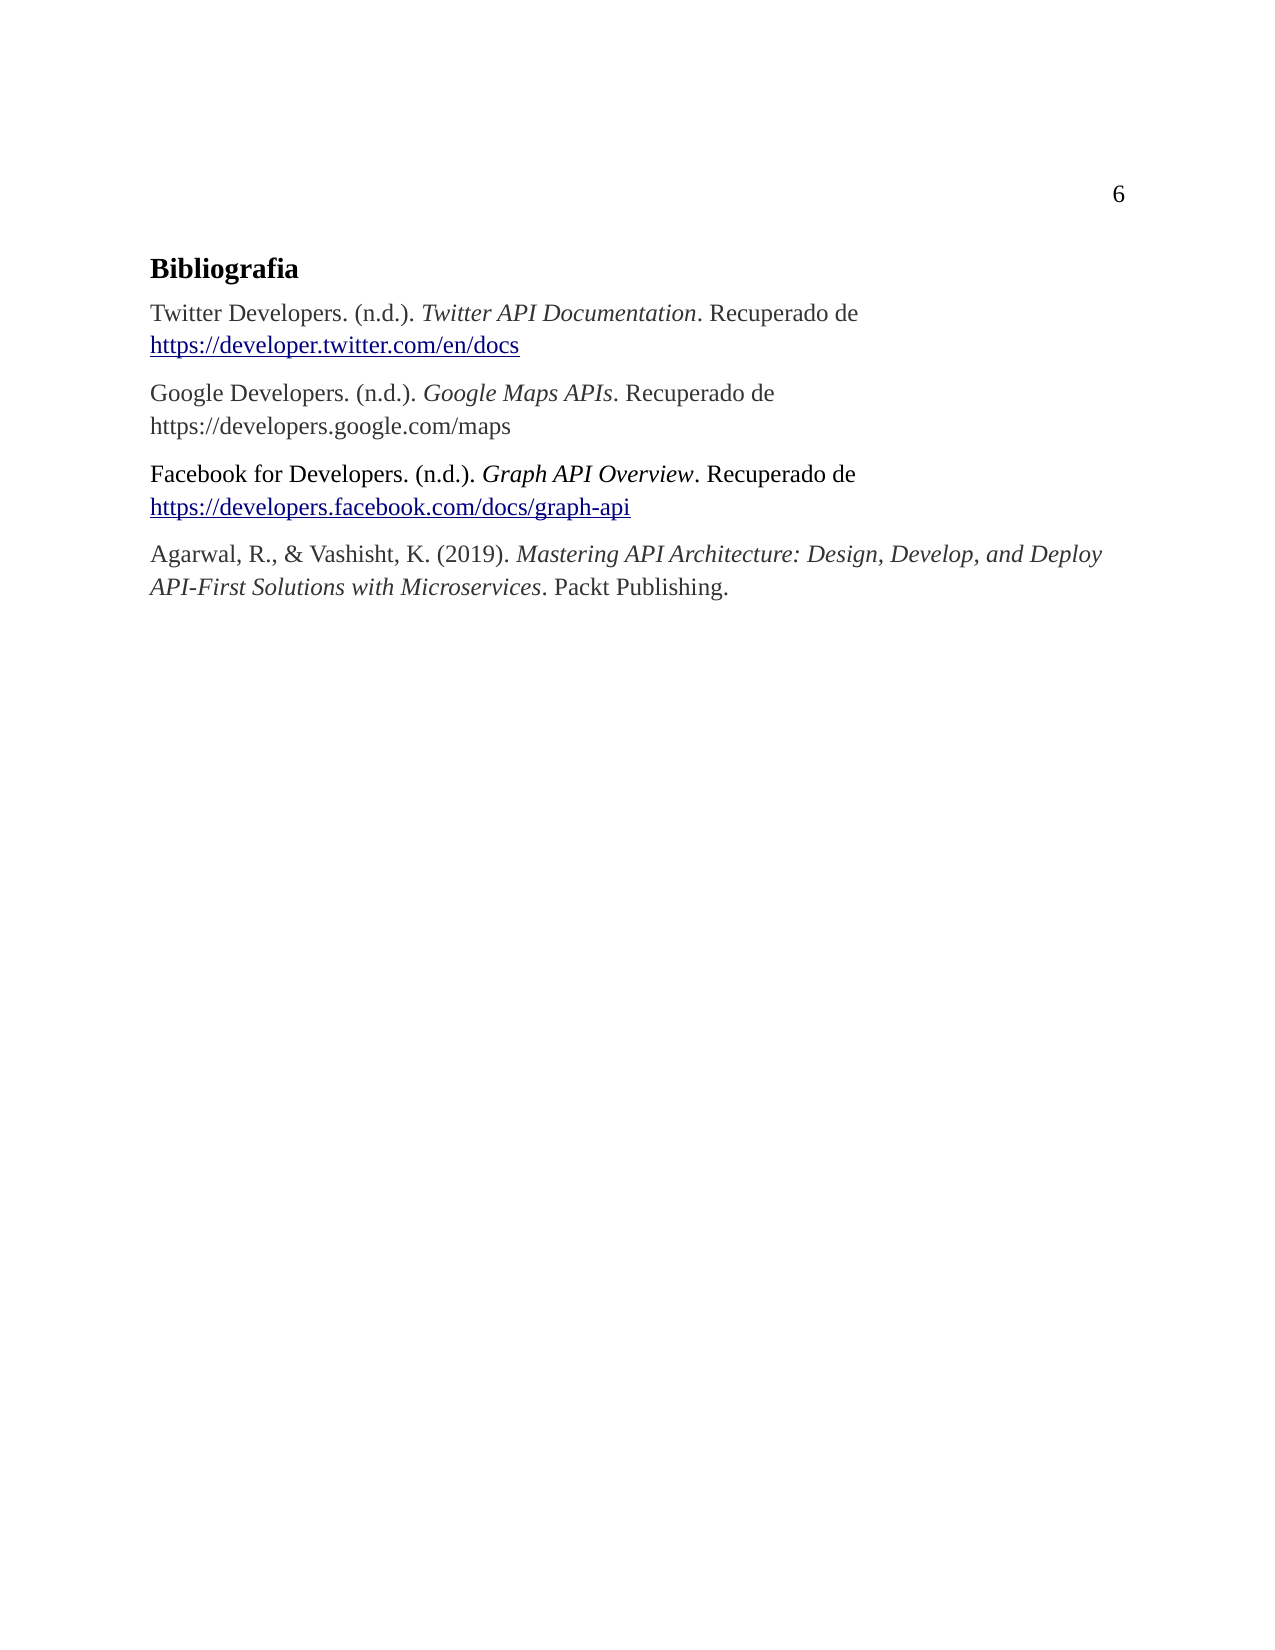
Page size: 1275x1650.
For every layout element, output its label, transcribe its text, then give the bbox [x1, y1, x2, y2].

text Agarwal, R., & Vashisht, K. (2019). Mastering API Architecture: Design, Develop, and Deploy API-First Solutions with Microservices. Packt Publishing. [150, 539, 1125, 601]
text Twitter Developers. (n.d.). Twitter API Documentation. Recuperado de https://developer.twitter.com/en/docs [150, 298, 1125, 359]
subtitle Bibliografia [150, 252, 1125, 285]
text Google Developers. (n.d.). Google Maps APIs. Recuperado de https://developers.google.com/maps [150, 378, 1125, 440]
text Facebook for Developers. (n.d.). Graph API Overview. Recuperado de https://developers.facebook.com/docs/graph-api [150, 459, 1125, 521]
